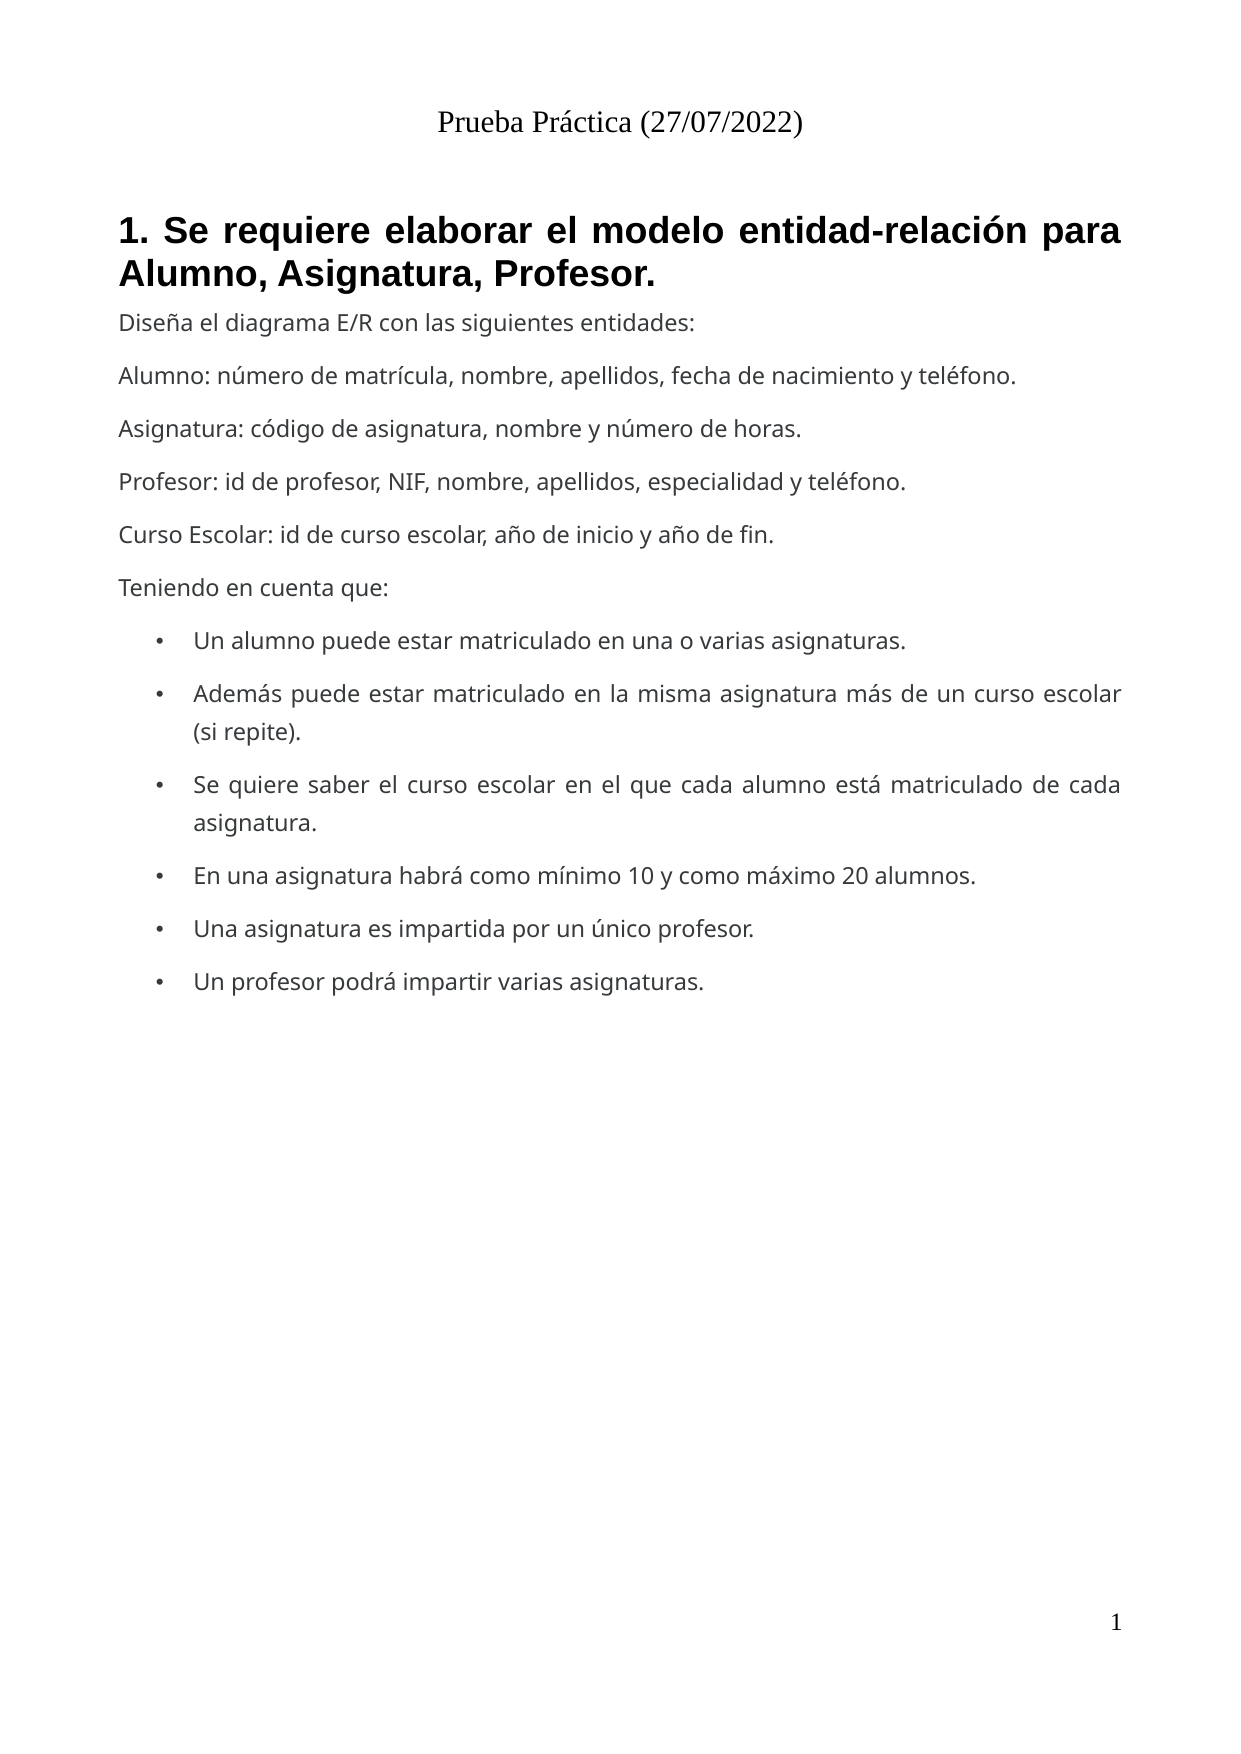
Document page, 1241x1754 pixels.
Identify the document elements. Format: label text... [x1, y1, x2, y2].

list Una asignatura es impartida por un único profesor. [156, 912, 1122, 944]
text Teniendo en cuenta que: [118, 571, 1122, 603]
subtitle 1. Se requiere elaborar el modelo entidad-relación para Alumno, Asignatura, Profesor. [118, 208, 1122, 294]
list En una asignatura habrá como mínimo 10 y como máximo 20 alumnos. [156, 859, 1122, 891]
text Profesor: id de profesor, NIF, nombre, apellidos, especialidad y teléfono. [118, 465, 1122, 497]
text Alumno: número de matrícula, nombre, apellidos, fecha de nacimiento y teléfono. [118, 359, 1122, 391]
list Un profesor podrá impartir varias asignaturas. [156, 965, 1122, 997]
text Curso Escolar: id de curso escolar, año de inicio y año de fin. [118, 518, 1122, 550]
text Diseña el diagrama E/R con las siguientes entidades: [118, 307, 1122, 338]
text Asignatura: código de asignatura, nombre y número de horas. [118, 412, 1122, 444]
list Además puede estar matriculado en la misma asignatura más de un curso escolar (si repite). [156, 677, 1122, 747]
list Un alumno puede estar matriculado en una o varias asignaturas. [156, 624, 1122, 656]
list Se quiere saber el curso escolar en el que cada alumno está matriculado de cada asignatura. [156, 768, 1122, 838]
